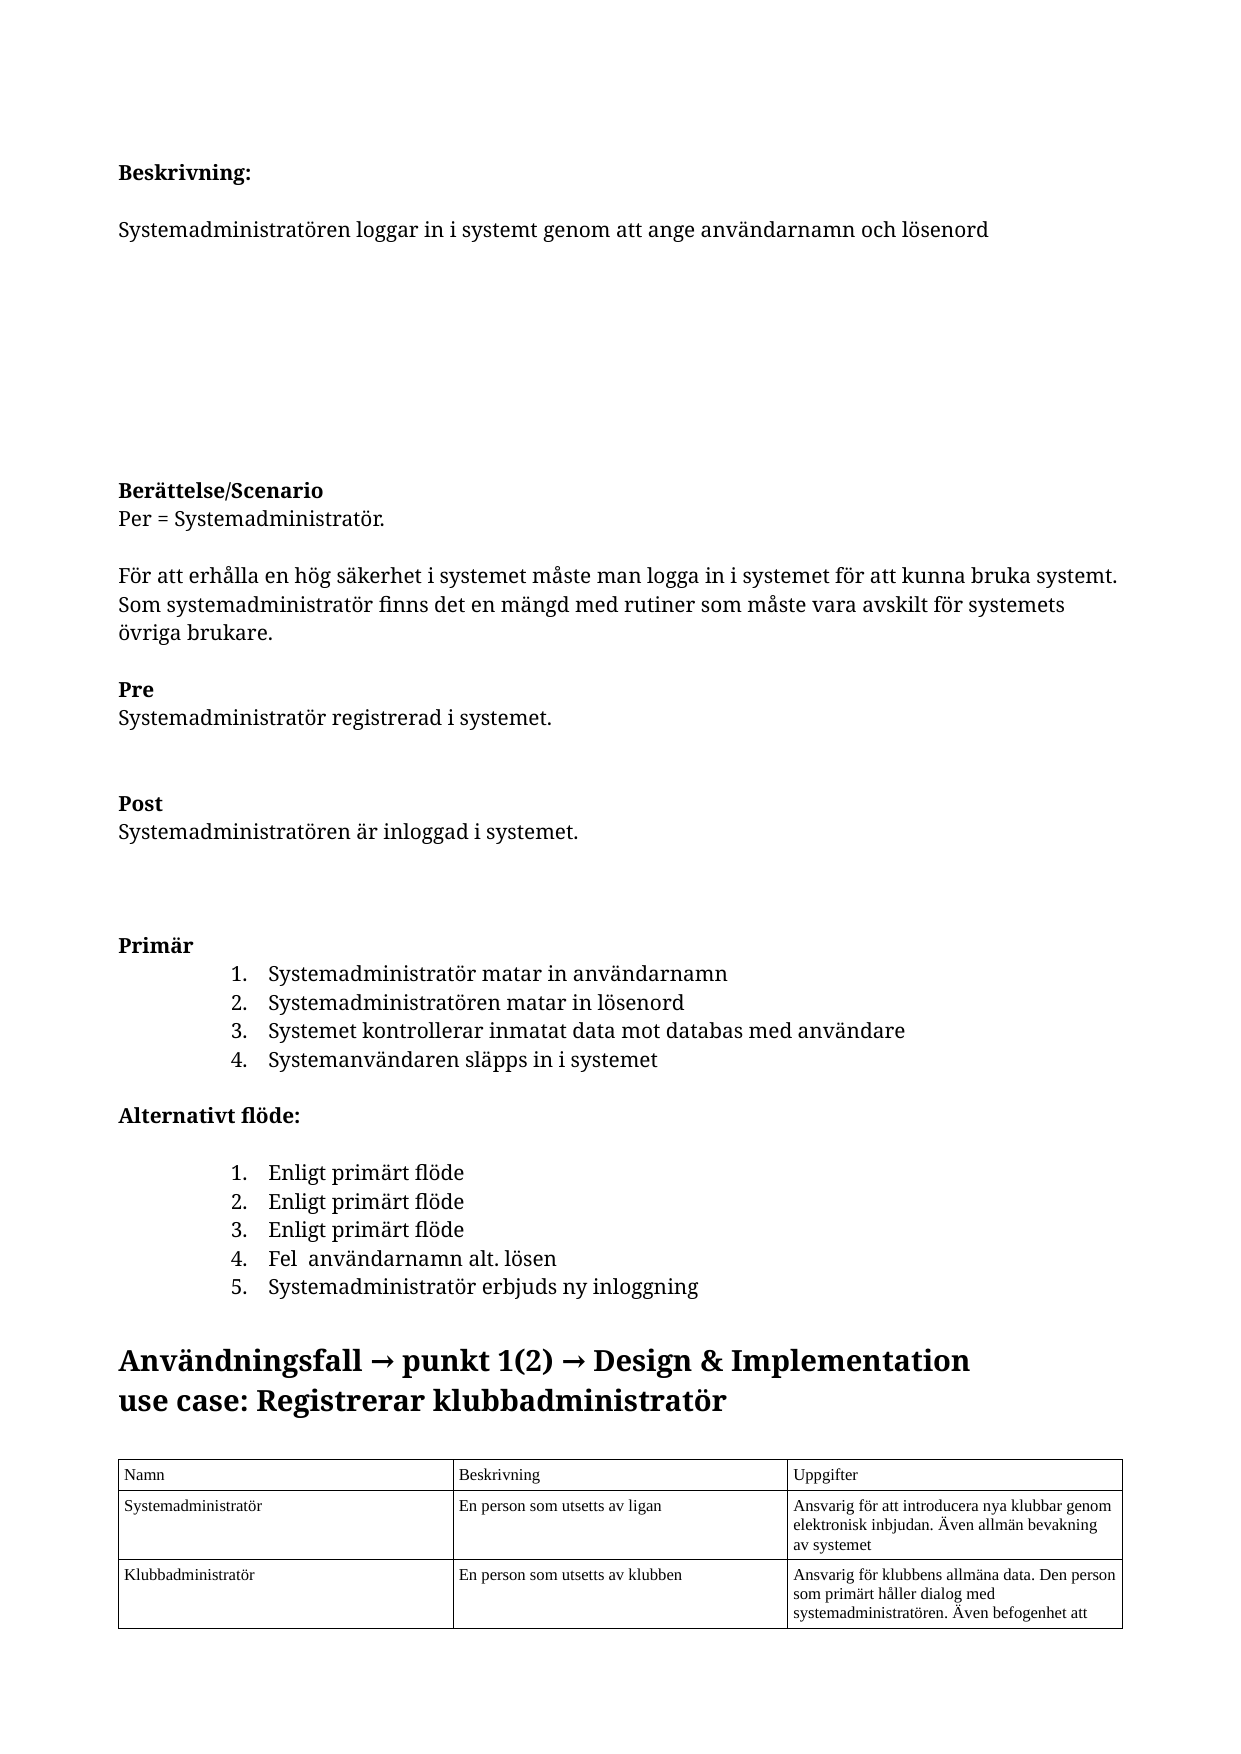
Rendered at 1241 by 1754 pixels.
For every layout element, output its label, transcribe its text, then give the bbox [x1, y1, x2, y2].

text För att erhålla en hög säkerhet i systemet måste man logga in i systemet för att kunna bruka systemt. Som systemadministratör finns det en mängd med rutiner som måste vara avskilt för systemets övriga brukare. [118, 561, 1122, 647]
table_cell Klubbadministratör [119, 1560, 453, 1628]
list Enligt primärt flöde [231, 1158, 1122, 1187]
text Systemadministratören loggar in i systemt genom att ange användarnamn och lösenord [118, 215, 1122, 243]
list Systemadministratör erbjuds ny inloggning [231, 1272, 1122, 1301]
list Fel användarnamn alt. lösen [231, 1244, 1122, 1272]
list Systemadministratör matar in användarnamn [231, 959, 1122, 988]
list Systemadministratören matar in lösenord [231, 988, 1122, 1016]
text Systemadministratören är inloggad i systemet. [118, 817, 1122, 846]
table_header Uppgifter [788, 1460, 1122, 1490]
table_cell Ansvarig för att introducera nya klubbar genom elektronisk inbjudan. Även allmän bevakning av systemet [788, 1491, 1122, 1559]
table_cell Systemadministratör [119, 1491, 453, 1559]
table_cell En person som utsetts av ligan [454, 1491, 787, 1559]
table_cell Ansvarig för klubbens allmäna data. Den person som primärt håller dialog med systemadministratören. Även befogenhet att [788, 1560, 1122, 1628]
text Systemadministratör registrerad i systemet. [118, 703, 1122, 732]
text use case: Registrerar klubbadministratör [118, 1380, 1122, 1420]
text Berättelse/Scenario [118, 476, 1122, 504]
text Per = Systemadministratör. [118, 504, 1122, 533]
table_header Beskrivning [454, 1460, 787, 1490]
text Alternativt flöde: [118, 1102, 1122, 1130]
table_header Namn [119, 1460, 453, 1490]
text Beskrivning: [118, 158, 1122, 186]
text Användningsfall → punkt 1(2) → Design & Implementation [118, 1340, 1122, 1380]
list Enligt primärt flöde [231, 1215, 1122, 1244]
list Systemet kontrollerar inmatat data mot databas med användare [231, 1016, 1122, 1045]
list Systemanvändaren släpps in i systemet [231, 1045, 1122, 1073]
text Primär [118, 931, 1122, 959]
table_cell En person som utsetts av klubben [454, 1560, 787, 1628]
text Post [118, 789, 1122, 817]
text Pre [118, 675, 1122, 703]
list Enligt primärt flöde [231, 1187, 1122, 1215]
